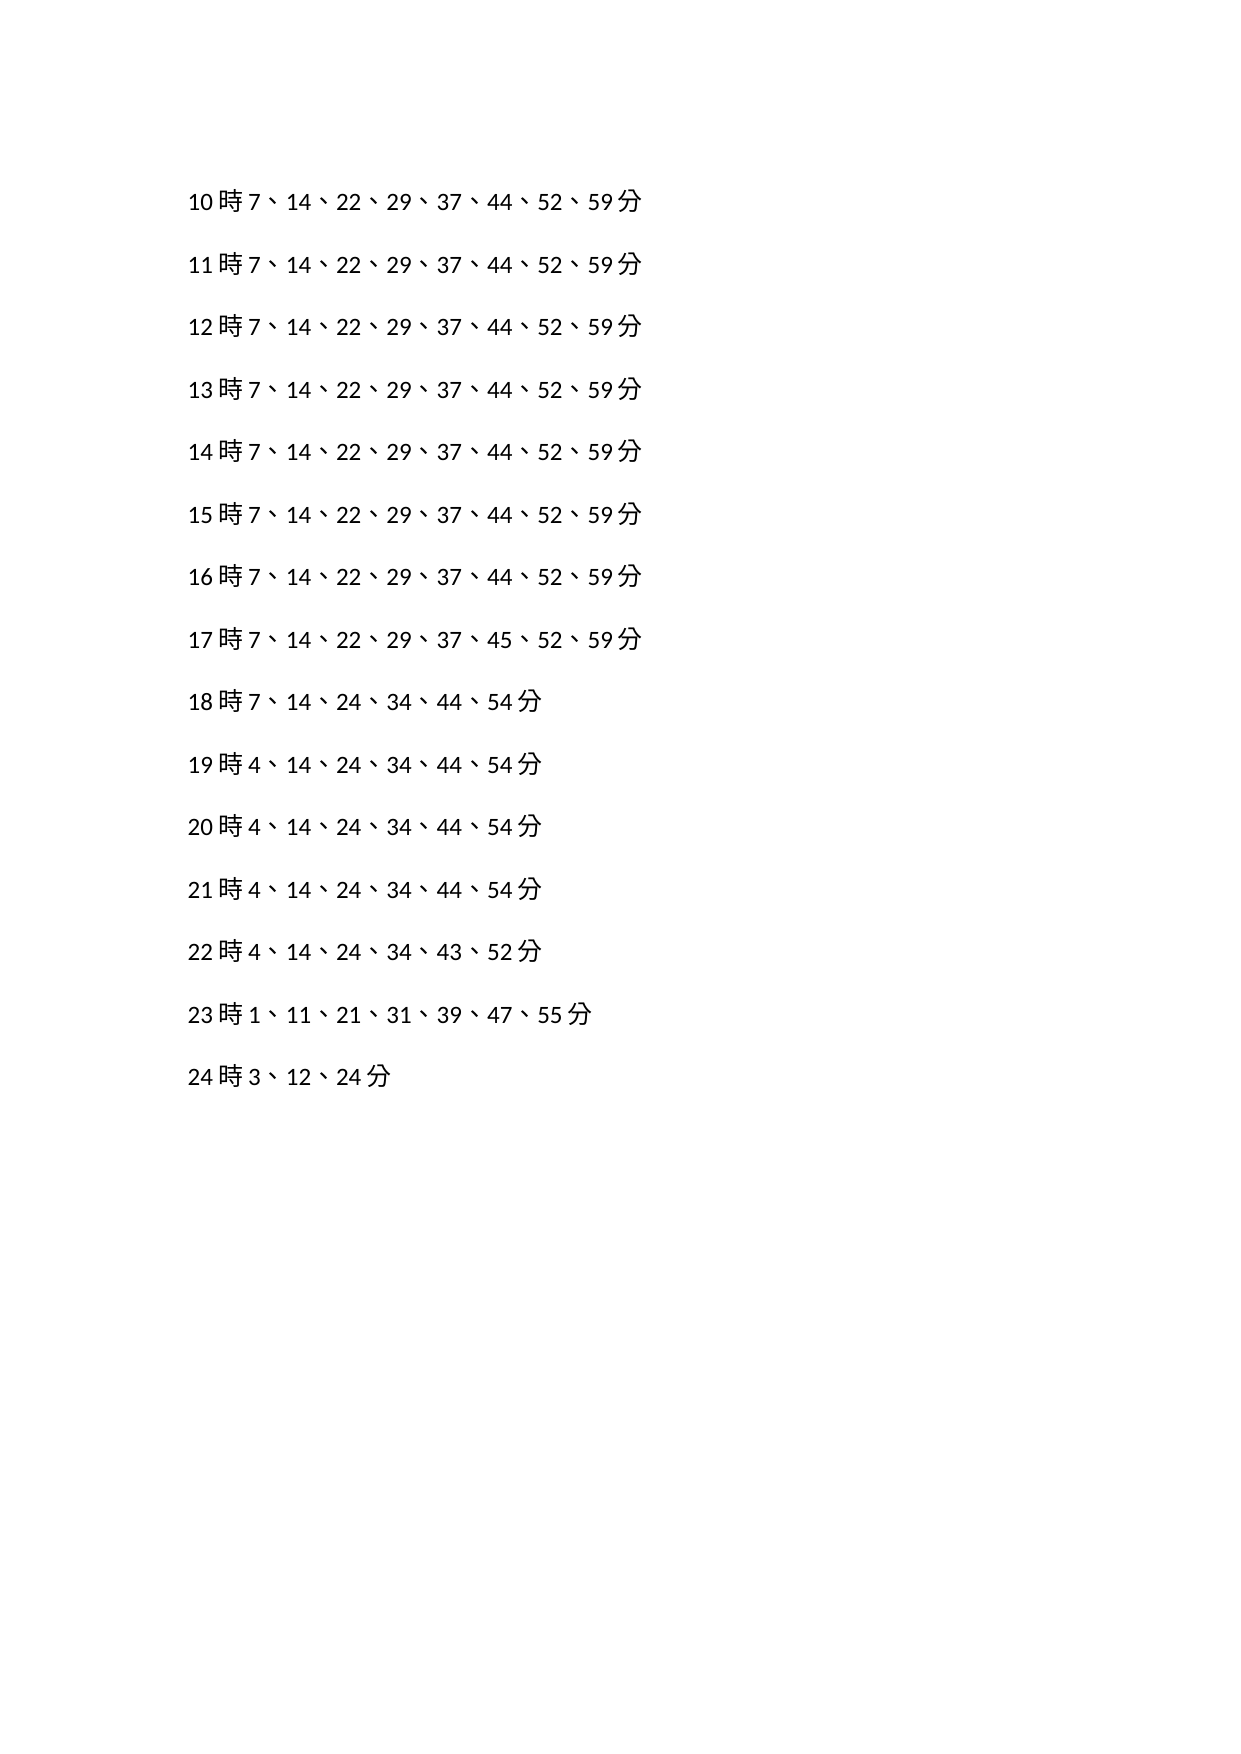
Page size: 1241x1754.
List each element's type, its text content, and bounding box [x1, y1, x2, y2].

text 20時4、14、24、34、44、54分 [187, 783, 1053, 846]
text 12時7、14、22、29、37、44、52、59分 [187, 283, 1053, 346]
text 14時7、14、22、29、37、44、52、59分 [187, 408, 1053, 471]
text 24時3、12、24分 [187, 1033, 1053, 1096]
text 23時1、11、21、31、39、47、55分 [187, 971, 1053, 1033]
text 15時7、14、22、29、37、44、52、59分 [187, 471, 1053, 533]
text 17時7、14、22、29、37、45、52、59分 [187, 596, 1053, 658]
text 22時4、14、24、34、43、52分 [187, 908, 1053, 971]
text 13時7、14、22、29、37、44、52、59分 [187, 346, 1053, 408]
text 11時7、14、22、29、37、44、52、59分 [187, 221, 1053, 283]
text 10時7、14、22、29、37、44、52、59分 [187, 158, 1053, 221]
text 18時7、14、24、34、44、54分 [187, 658, 1053, 721]
text 16時7、14、22、29、37、44、52、59分 [187, 533, 1053, 596]
text 19時4、14、24、34、44、54分 [187, 721, 1053, 783]
text 21時4、14、24、34、44、54分 [187, 846, 1053, 908]
